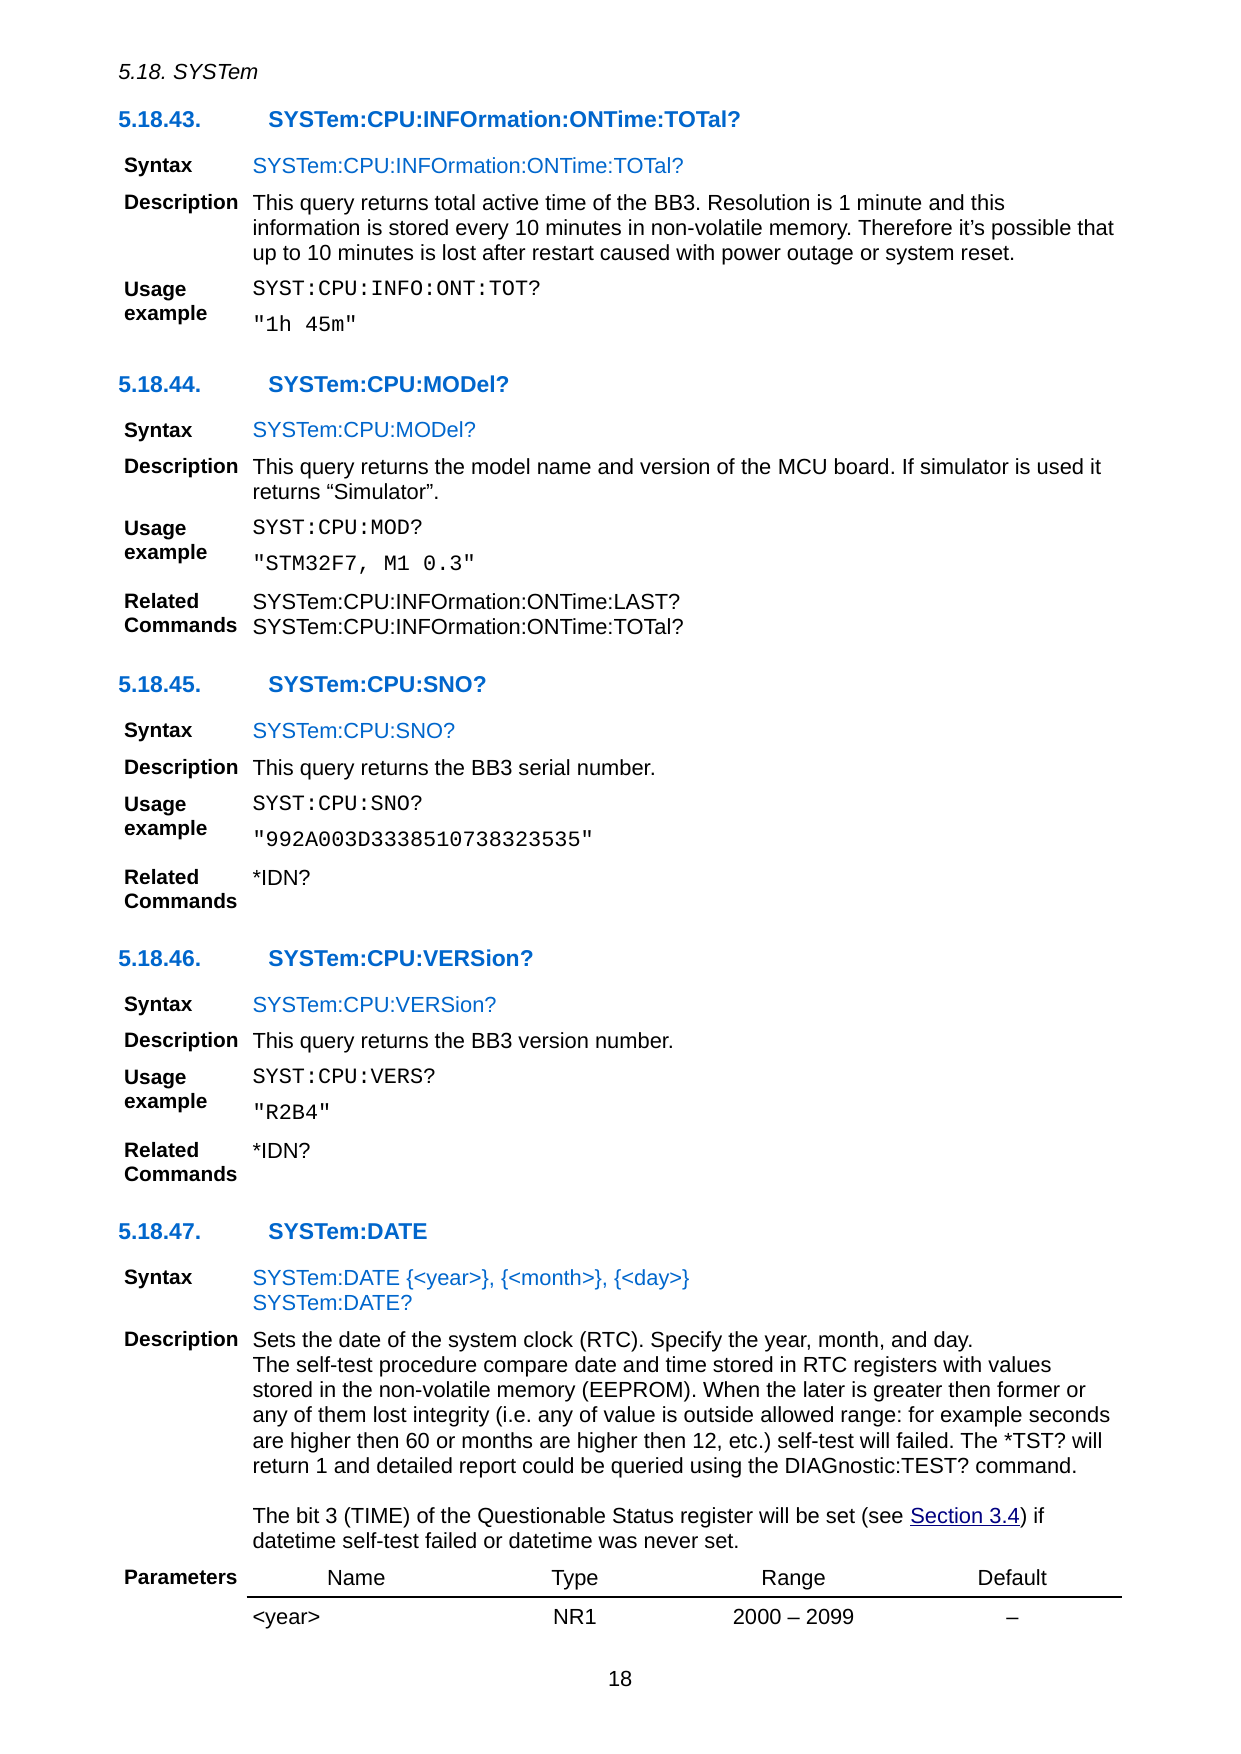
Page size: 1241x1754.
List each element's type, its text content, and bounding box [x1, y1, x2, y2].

table_cell Name [247, 1559, 465, 1596]
table_cell Related Commands [118, 1132, 247, 1191]
subtitle SYSTem:CPU:INFOrmation:ONTime:TOTal? [118, 106, 1122, 133]
table_header Syntax [118, 713, 247, 749]
subtitle SYSTem:CPU:MODel? [118, 371, 1122, 397]
table_cell This query returns the BB3 version number. [247, 1023, 1122, 1059]
table_cell SYST:CPU:SNO? "992A003D3338510738323535" [247, 786, 1122, 859]
table_header Syntax [118, 148, 247, 184]
table_cell Usage example [118, 510, 247, 583]
table_cell SYST:CPU:VERS? "R2B4" [247, 1059, 1122, 1132]
table_cell Description [118, 749, 247, 786]
table_cell Type [465, 1559, 684, 1596]
subtitle SYSTem:CPU:VERSion? [118, 945, 1122, 971]
table_cell Description [118, 1023, 247, 1059]
table_cell Description [118, 1321, 247, 1559]
table_cell This query returns the BB3 serial number. [247, 749, 1122, 786]
table_header SYSTem:CPU:MODel? [247, 412, 1122, 448]
table_cell SYSTem:CPU:INFOrmation:ONTime:LAST? SYSTem:CPU:INFOrmation:ONTime:TOTal? [247, 583, 1122, 645]
table_cell Usage example [118, 271, 247, 344]
table_cell *IDN? [247, 859, 1122, 918]
table_header SYSTem:CPU:SNO? [247, 713, 1122, 749]
table_header SYSTem:CPU:INFOrmation:ONTime:TOTal? [247, 148, 1122, 184]
table_cell NR1 [465, 1598, 684, 1635]
table_cell Sets the date of the system clock (RTC). Specify the year, month, and day. The self-test procedure compare date and time stored in RTC registers with values stored in the non-volatile memory (EEPROM). When the later is greater then former or any of them lost integrity (i.e. any of value is outside allowed range: for example seconds are higher then 60 or months are higher then 12, etc.) self-test will failed. The *TST? will return 1 and detailed report could be queried using the DIAGnostic:TEST? command. The bit 3 (TIME) of the Questionable Status register will be set (see Section 3.4) if datetime self-test failed or datetime was never set. [247, 1321, 1122, 1559]
table_cell – [903, 1598, 1122, 1635]
table_header Syntax [118, 986, 247, 1022]
table_cell Related Commands [118, 583, 247, 645]
table_cell Range [684, 1559, 903, 1596]
table_cell 2000 – 2099 [684, 1598, 903, 1635]
subtitle SYSTem:DATE [118, 1218, 1122, 1244]
table_cell <year> [247, 1598, 465, 1635]
table_header Syntax [118, 1259, 247, 1321]
table_cell Usage example [118, 786, 247, 859]
table_cell Description [118, 448, 247, 510]
table_header Syntax [118, 412, 247, 448]
table_header SYSTem:DATE {<year>}, {<month>}, {<day>} SYSTem:DATE? [247, 1259, 1122, 1321]
subtitle SYSTem:CPU:SNO? [118, 671, 1122, 698]
table_cell Related Commands [118, 859, 247, 918]
table_cell This query returns total active time of the BB3. Resolution is 1 minute and this information is stored every 10 minutes in non-volatile memory. Therefore it’s possible that up to 10 minutes is lost after restart caused with power outage or system reset. [247, 184, 1122, 271]
table_cell Parameters [118, 1559, 247, 1635]
table_cell *IDN? [247, 1132, 1122, 1191]
table_cell This query returns the model name and version of the MCU board. If simulator is used it returns “Simulator”. [247, 448, 1122, 510]
table_cell Default [903, 1559, 1122, 1596]
table_cell SYST:CPU:MOD? "STM32F7, M1 0.3" [247, 510, 1122, 583]
table_cell Description [118, 184, 247, 271]
table_header SYSTem:CPU:VERSion? [247, 986, 1122, 1022]
table_cell Usage example [118, 1059, 247, 1132]
table_cell SYST:CPU:INFO:ONT:TOT? "1h 45m" [247, 271, 1122, 344]
